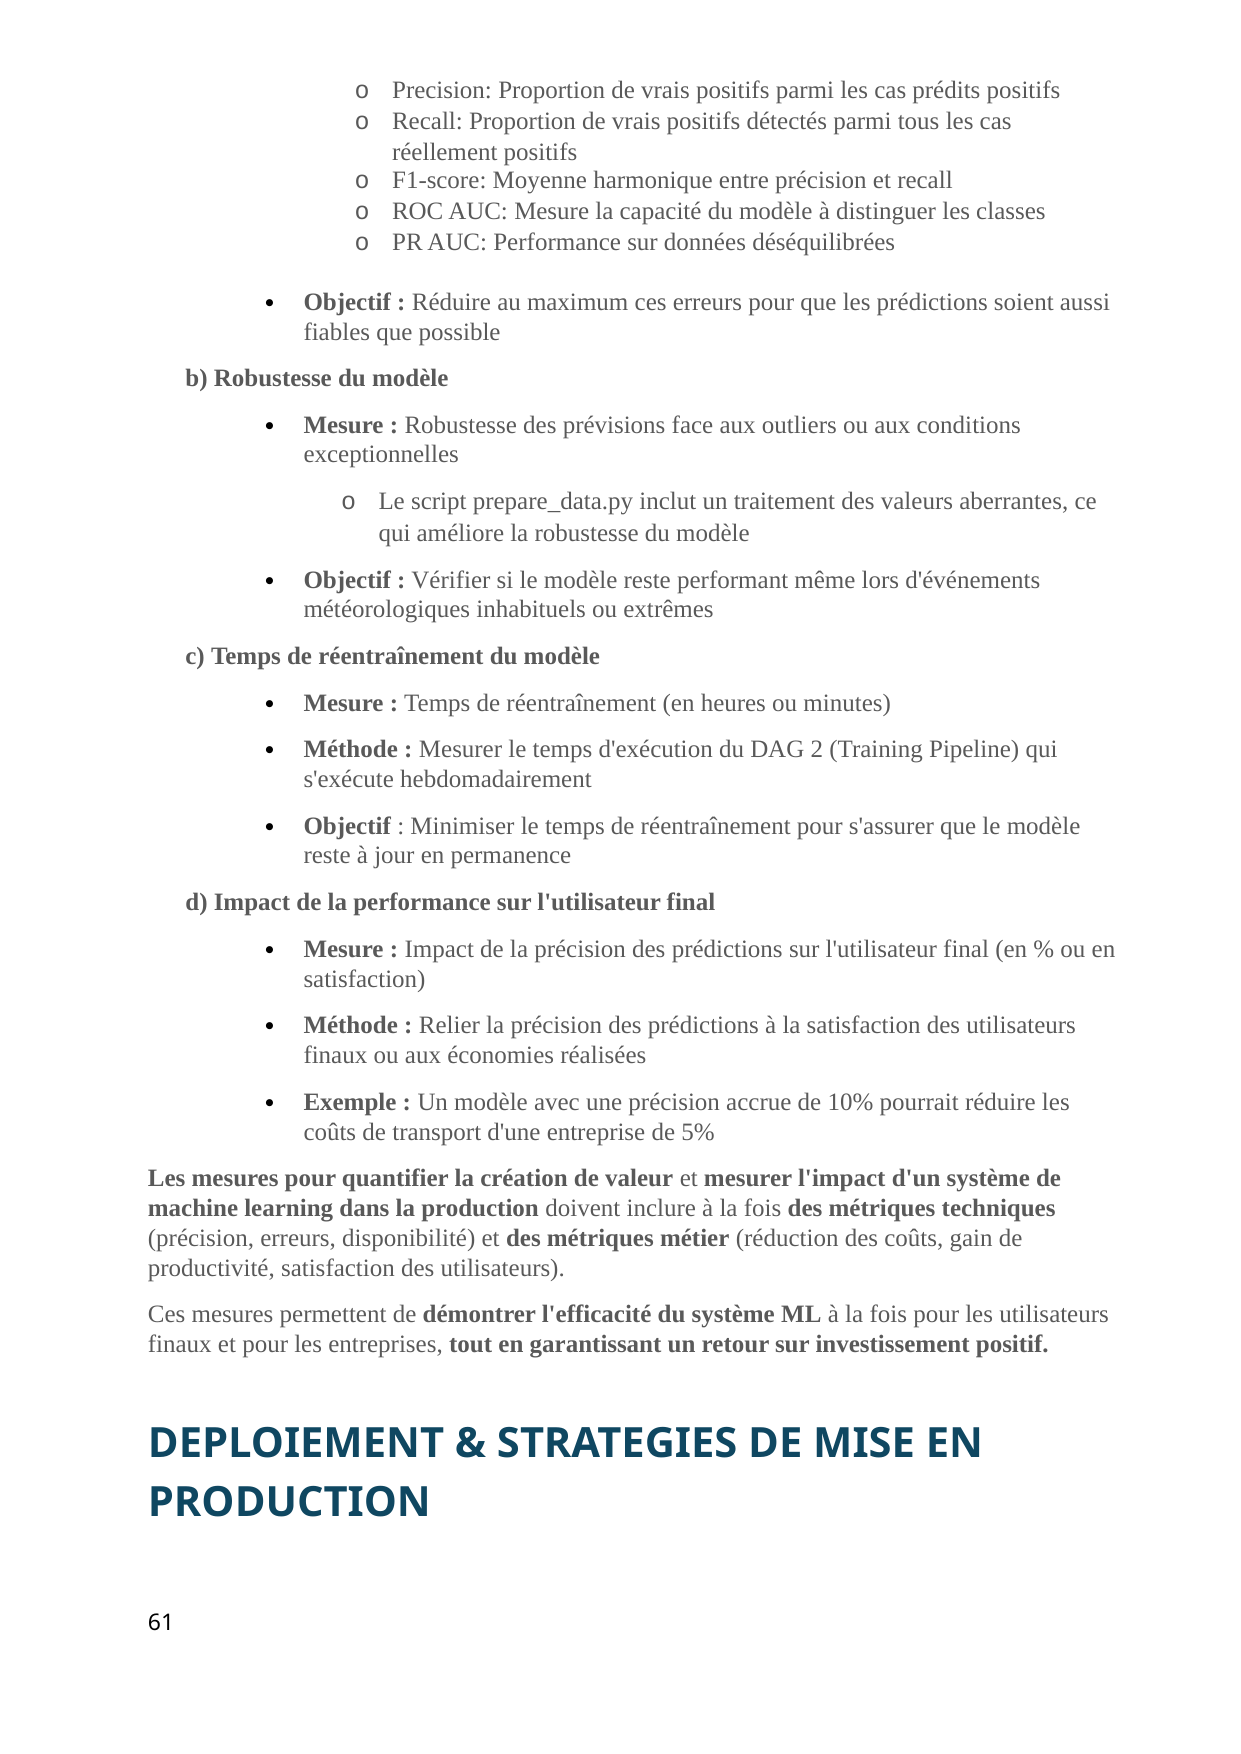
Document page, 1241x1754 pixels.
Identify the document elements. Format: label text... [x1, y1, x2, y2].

list Le script prepare_data.py inclut un traitement des valeurs aberrantes, ce qui améliore la robustesse du modèle [341, 486, 1122, 547]
list Mesure : Impact de la précision des prédictions sur l'utilisateur final (en % ou en satisfaction) [266, 934, 1122, 992]
text c) Temps de réentraînement du modèle [148, 641, 1122, 670]
list Objectif : Minimiser le temps de réentraînement pour s'assurer que le modèle reste à jour en permanence [266, 811, 1122, 869]
list Méthode : Mesurer le temps d'exécution du DAG 2 (Training Pipeline) qui s'exécute hebdomadairement [266, 734, 1122, 793]
list Objectif : Réduire au maximum ces erreurs pour que les prédictions soient aussi fiables que possible [266, 287, 1122, 345]
list PR AUC: Performance sur données déséquilibrées [354, 227, 1122, 258]
list ROC AUC: Mesure la capacité du modèle à distinguer les classes [354, 196, 1122, 227]
list Precision: Proportion de vrais positifs parmi les cas prédits positifs [354, 75, 1122, 106]
list Recall: Proportion de vrais positifs détectés parmi tous les cas réellement positifs [354, 106, 1122, 165]
text Ces mesures permettent de démontrer l'efficacité du système ML à la fois pour les utilisateurs finaux et pour les entreprises, tout en garantissant un retour sur investissement positif. [148, 1299, 1122, 1358]
list Méthode : Relier la précision des prédictions à la satisfaction des utilisateurs finaux ou aux économies réalisées [266, 1010, 1122, 1069]
subtitle DEPLOIEMENT & STRATEGIES DE MISE EN PRODUCTION [148, 1413, 1122, 1529]
list F1-score: Moyenne harmonique entre précision et recall [354, 165, 1122, 196]
text d) Impact de la performance sur l'utilisateur final [148, 887, 1122, 916]
list Objectif : Vérifier si le modèle reste performant même lors d'événements météorologiques inhabituels ou extrêmes [266, 565, 1122, 623]
list Mesure : Robustesse des prévisions face aux outliers ou aux conditions exceptionnelles [266, 410, 1122, 468]
text Les mesures pour quantifier la création de valeur et mesurer l'impact d'un système de machine learning dans la production doivent inclure à la fois des métriques techniques (précision, erreurs, disponibilité) et des métriques métier (réduction des coûts, gain de productivité, satisfaction des utilisateurs). [148, 1163, 1122, 1282]
list Mesure : Temps de réentraînement (en heures ou minutes) [266, 688, 1122, 716]
text b) Robustesse du modèle [148, 363, 1122, 392]
list Exemple : Un modèle avec une précision accrue de 10% pourrait réduire les coûts de transport d'une entreprise de 5% [266, 1087, 1122, 1145]
